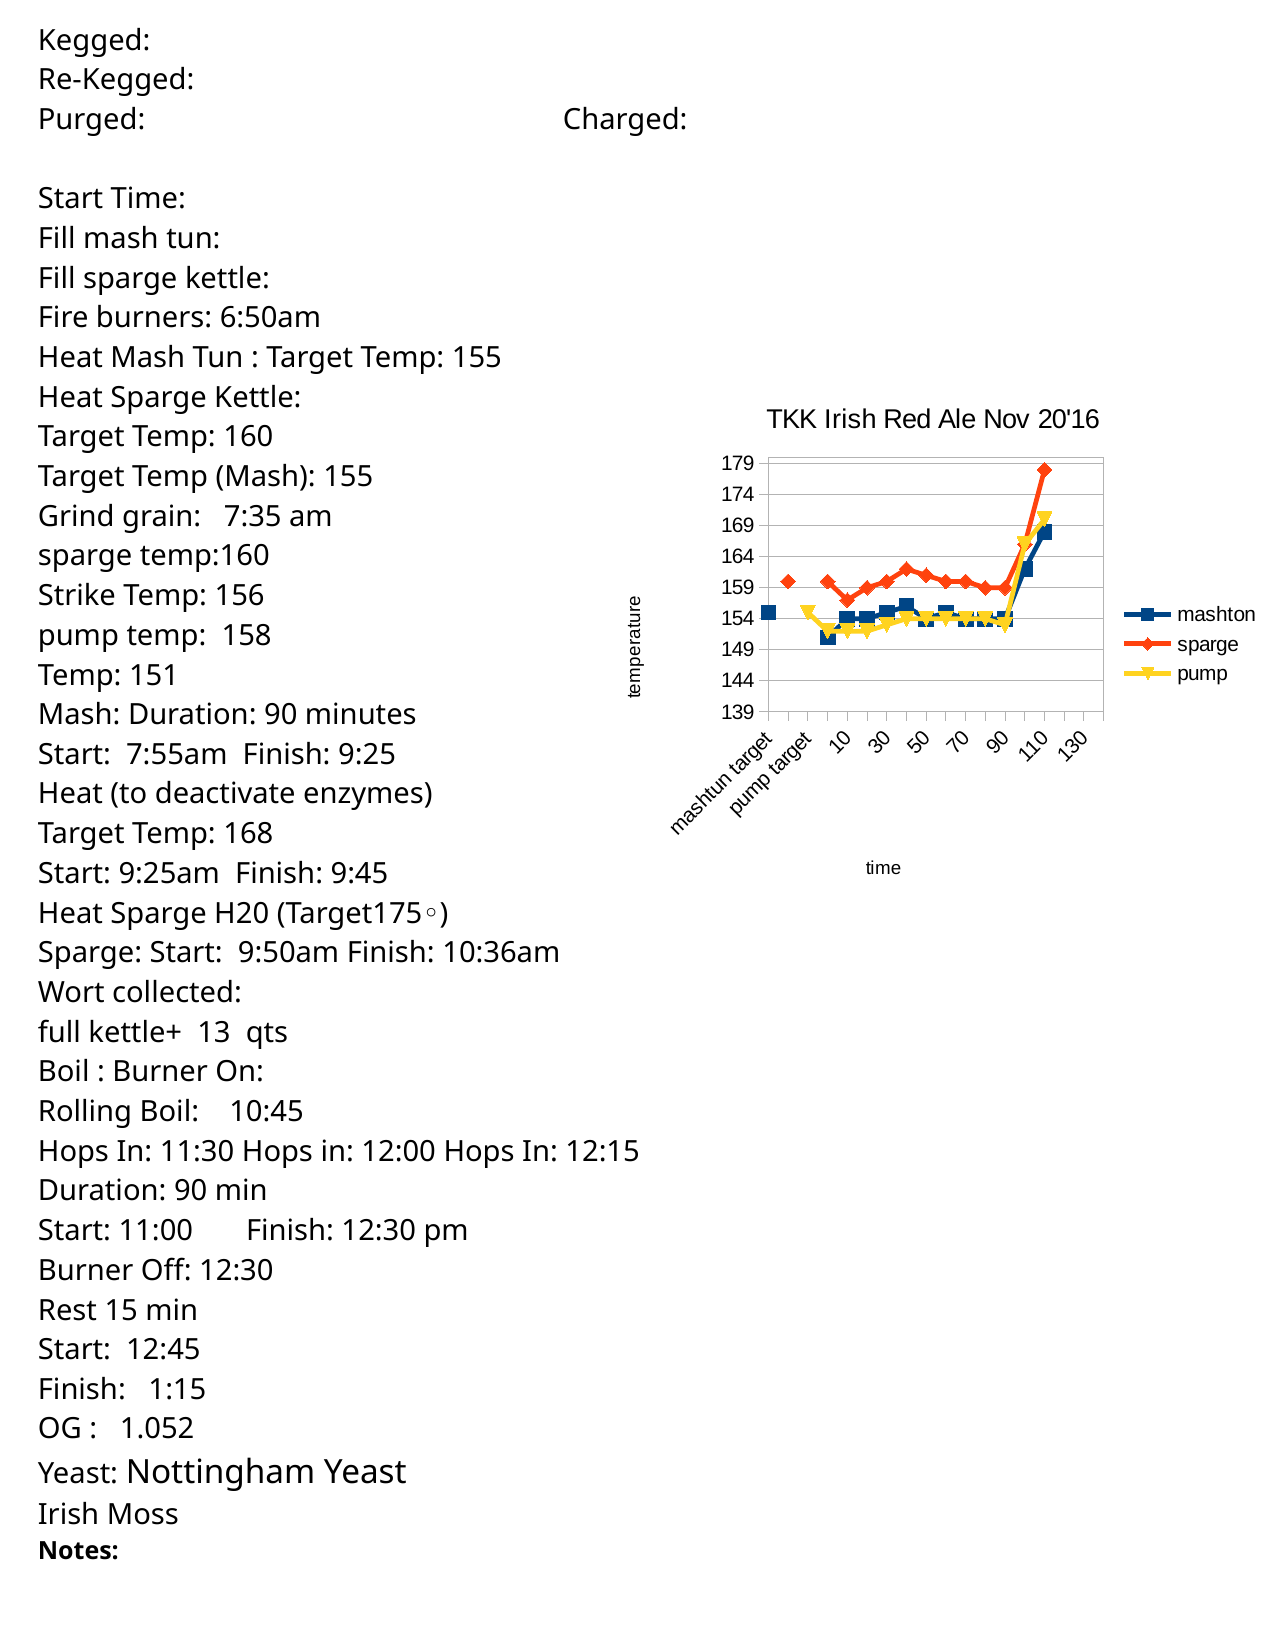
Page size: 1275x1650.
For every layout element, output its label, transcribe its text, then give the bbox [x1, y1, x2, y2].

text Temp: 151 [769, 654, 1103, 680]
text Fill mash tun: [38, 217, 1237, 257]
text Finish: 1:15 [38, 1368, 1237, 1408]
text [1052, 526, 1103, 535]
text Grind grain: 7:35 am [38, 495, 768, 535]
text [1104, 495, 1237, 535]
text Notes: [38, 1533, 1237, 1567]
text Hops In: 11:30 Hops in: 12:00 Hops In: 12:15 [38, 1130, 1237, 1170]
text [1037, 495, 1103, 525]
text sparge temp:160 [38, 535, 768, 574]
text Heat Sparge Kettle: [38, 376, 1237, 416]
text [769, 495, 1035, 525]
text pump temp: 158 [769, 619, 1103, 649]
text [1033, 557, 1103, 574]
text Temp: 151 [38, 654, 768, 693]
text Target Temp: 160 [38, 416, 1237, 455]
text Fire burners: 6:50am [38, 297, 1237, 336]
text pump temp: 158 [1013, 614, 1103, 618]
text Strike Temp: 156 [967, 574, 1008, 585]
text Re-Kegged: [38, 58, 1237, 98]
text Heat Sparge H20 (Target175◦) [38, 892, 1237, 932]
text Mash: Duration: 90 minutes [38, 693, 1237, 733]
text Strike Temp: 156 [38, 574, 768, 614]
text [769, 535, 1024, 556]
text Purged: Charged: [38, 98, 1237, 138]
text Strike Temp: 156 [829, 574, 885, 587]
text OG : 1.052 [38, 1408, 1237, 1447]
text Rolling Boil: 10:45 [38, 1090, 1237, 1130]
text Temp: 151 [1104, 654, 1237, 693]
text Strike Temp: 156 [1012, 588, 1103, 614]
text Duration: 90 min [38, 1170, 1237, 1209]
text Strike Temp: 156 [890, 574, 943, 587]
text Heat Mash Tun : Target Temp: 155 [38, 336, 1237, 376]
text Strike Temp: 156 [790, 574, 826, 587]
text Burner Off: 12:30 [38, 1249, 1237, 1289]
text pump temp: 158 [38, 614, 768, 654]
text Rest 15 min [38, 1289, 1237, 1328]
text Sparge: Start: 9:50am Finish: 10:36am [38, 932, 1237, 971]
text [1104, 535, 1237, 574]
text Fill sparge kettle: [38, 257, 1237, 297]
text Irish Moss [38, 1493, 1237, 1533]
text Strike Temp: 156 [769, 588, 1010, 614]
text Start: 7:55am Finish: 9:25 [38, 733, 1237, 773]
text Strike Temp: 156 [1104, 574, 1237, 614]
text full kettle+ 13 qts [38, 1011, 1237, 1051]
text Target Temp: 168 [38, 812, 1237, 852]
text Start: 9:25am Finish: 9:45 [38, 852, 1237, 892]
text pump temp: 158 [1104, 614, 1237, 654]
text Yeast: Nottingham Yeast [38, 1447, 1237, 1493]
text Strike Temp: 156 [1021, 574, 1103, 587]
text [769, 526, 1026, 535]
text Start Time: [38, 177, 1237, 217]
text Start: 12:45 [38, 1328, 1237, 1368]
text Boil : Burner On: [38, 1051, 1237, 1090]
text pump temp: 158 [769, 650, 1103, 654]
text Kegged: [38, 19, 1237, 58]
text Temp: 151 [769, 681, 1103, 693]
text Wort collected: [38, 971, 1237, 1011]
text [769, 557, 1015, 574]
text Heat (to deactivate enzymes) [38, 773, 1237, 812]
text Start: 11:00 Finish: 12:30 pm [38, 1209, 1237, 1249]
text Target Temp (Mash): 155 [38, 455, 1237, 495]
text [1035, 535, 1103, 556]
